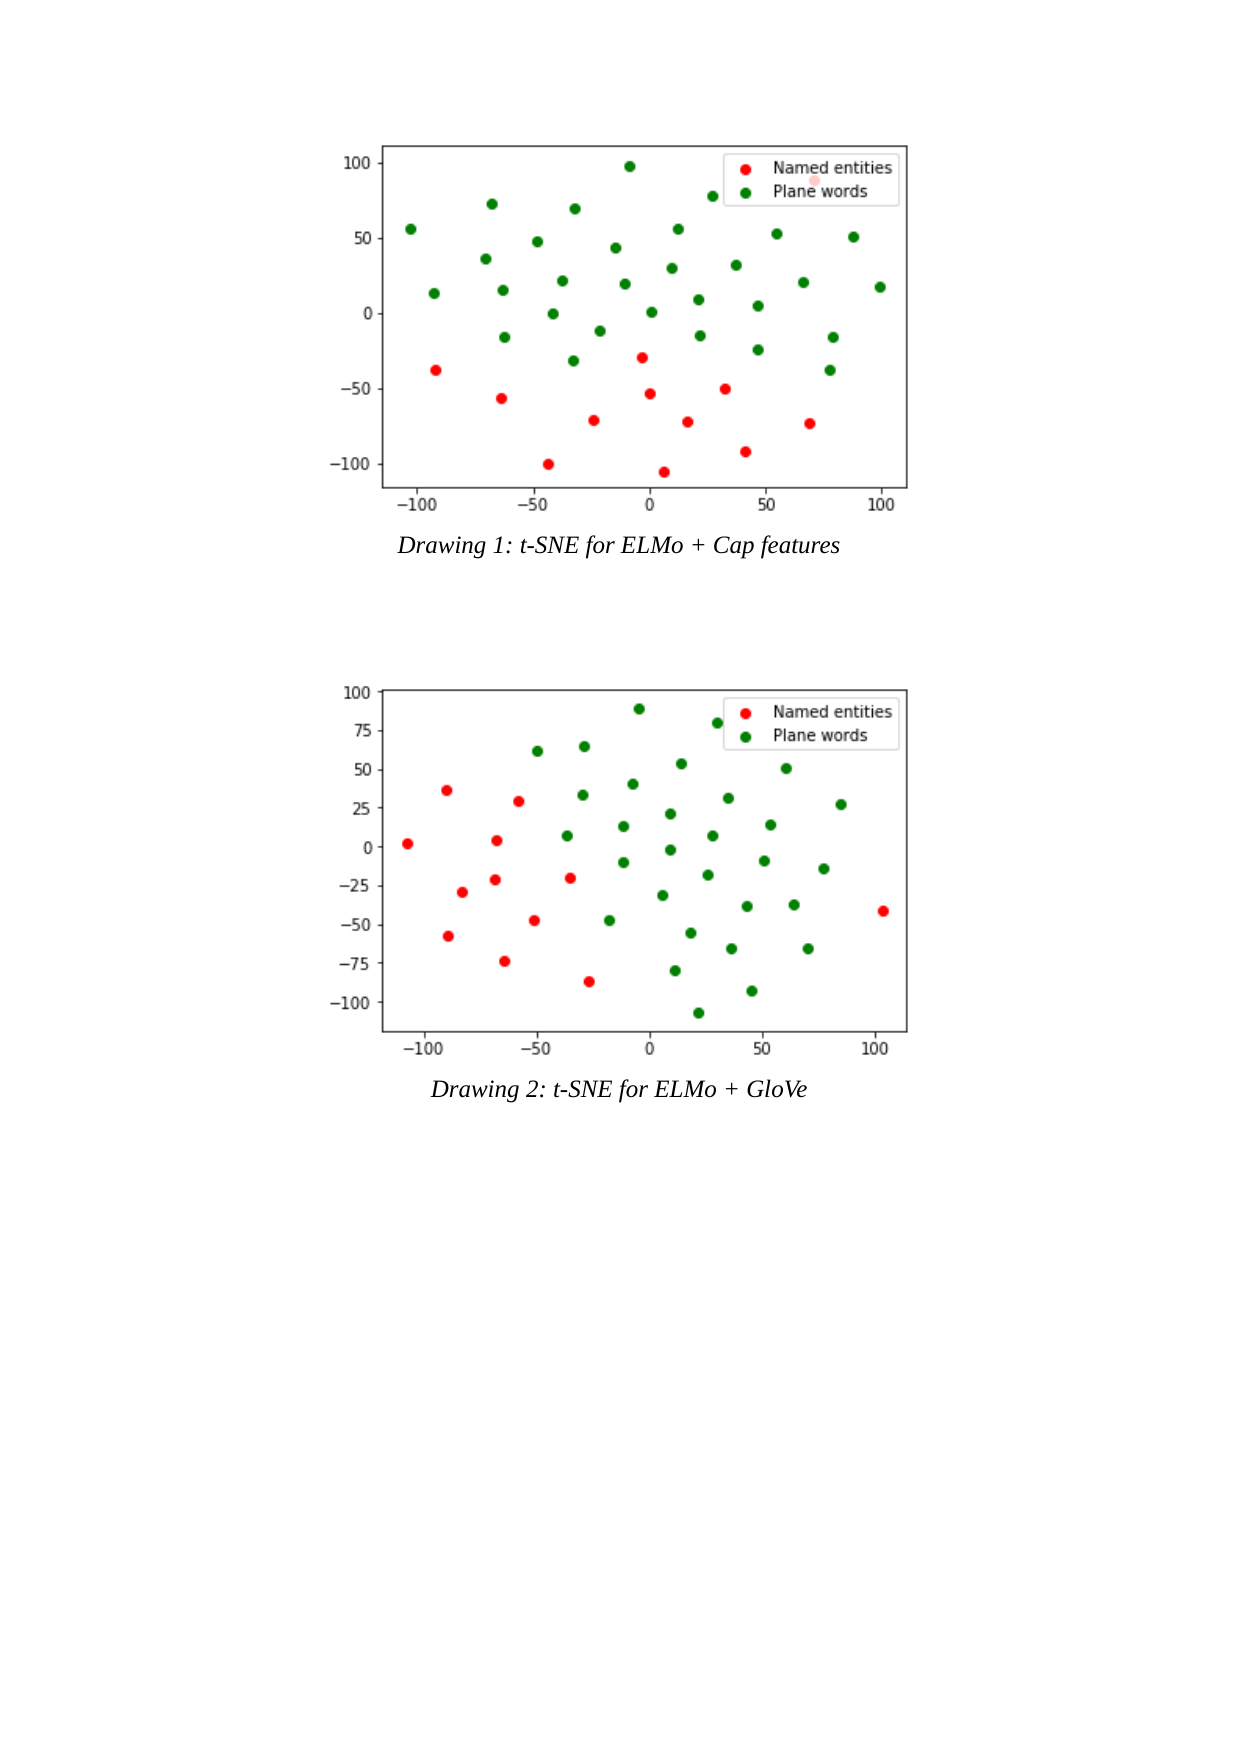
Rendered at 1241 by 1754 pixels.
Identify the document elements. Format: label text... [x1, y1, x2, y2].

text Drawing 1: t-SNE for ELMo + Cap features [318, 525, 922, 558]
picture [318, 675, 922, 1069]
text Drawing 2: t-SNE for ELMo + GloVe [318, 1069, 922, 1103]
picture [318, 130, 922, 525]
